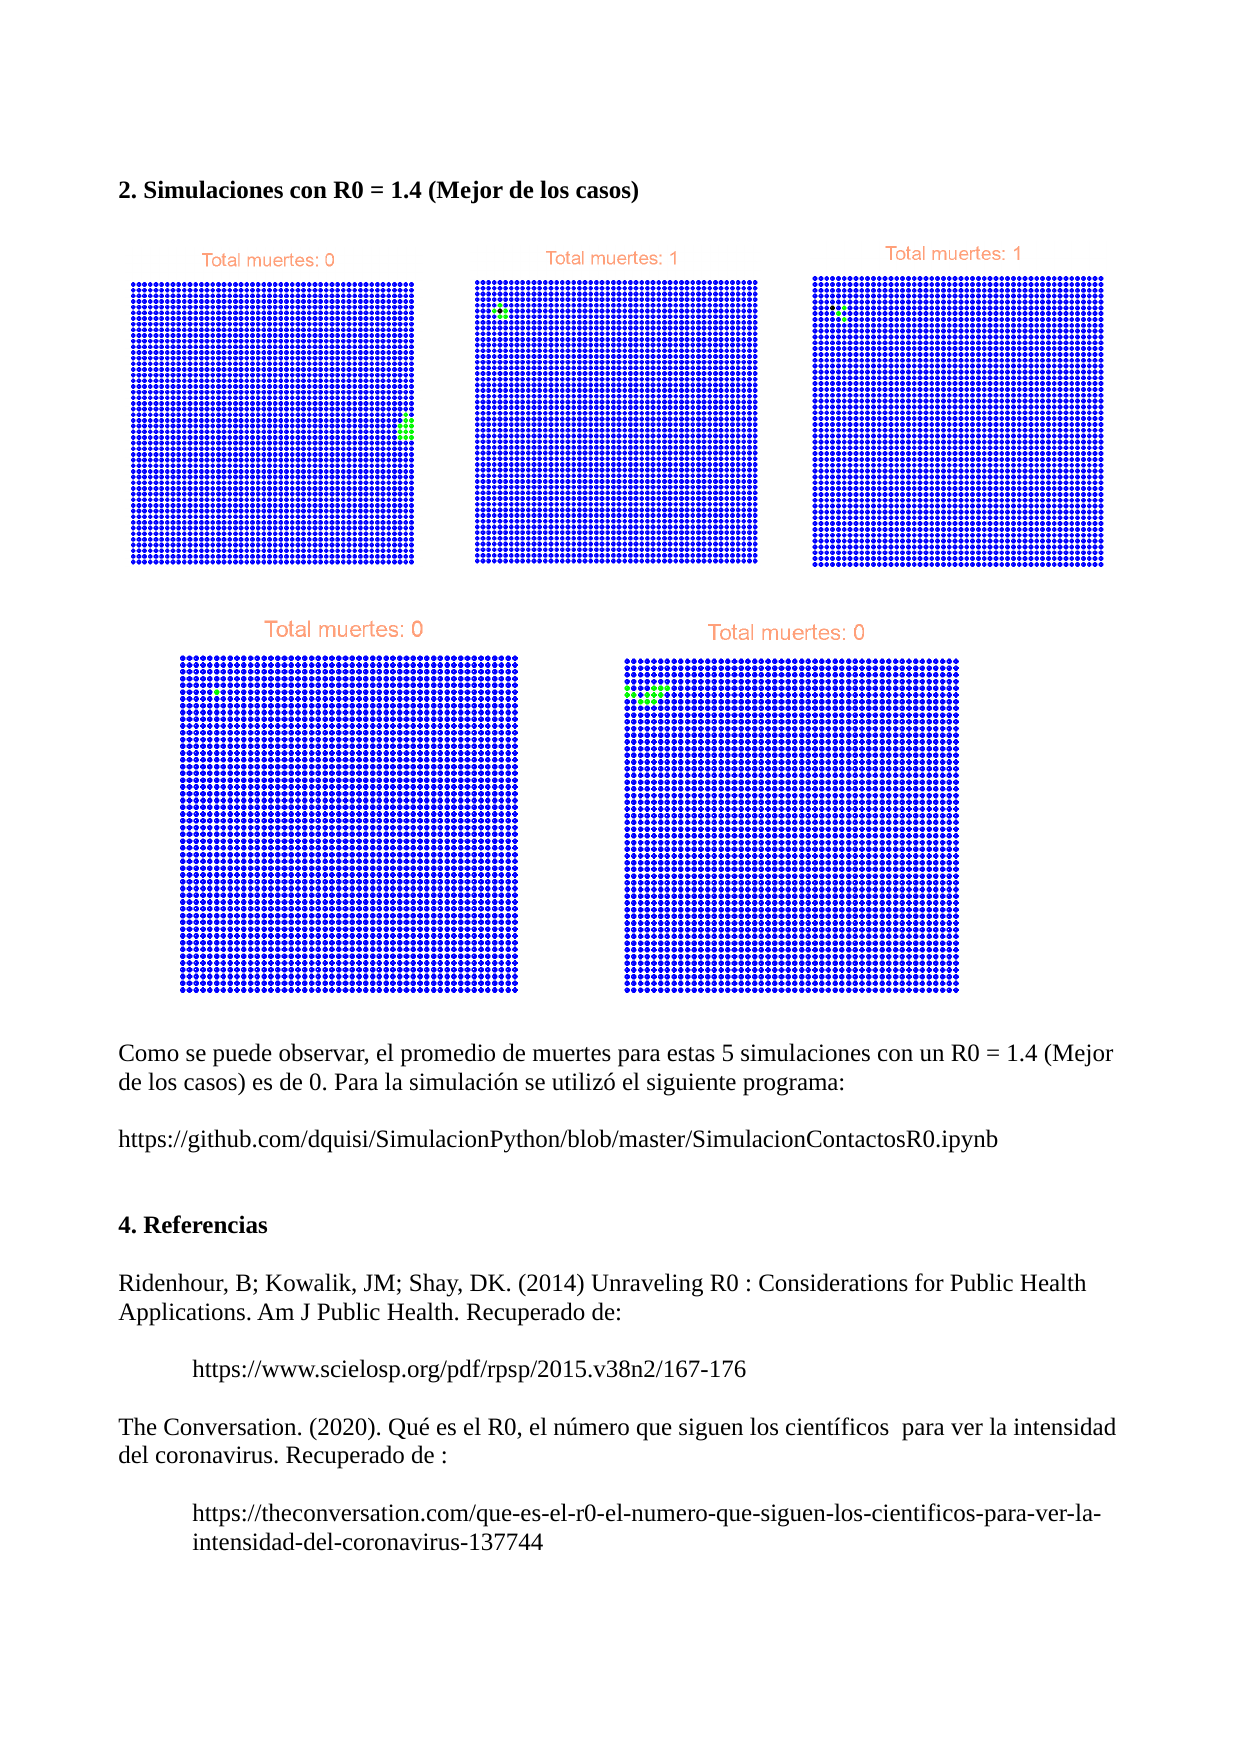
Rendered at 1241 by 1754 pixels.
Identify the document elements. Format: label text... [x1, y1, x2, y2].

picture [809, 241, 1107, 569]
text 4. Referencias [118, 1211, 1122, 1239]
picture [174, 614, 526, 996]
text 2. Simulaciones con R0 = 1.4 (Mejor de los casos) [118, 176, 1122, 204]
text The Conversation. (2020). Qué es el R0, el número que siguen los científicos para ver la intensidad del coronavirus. Recuperado de : [118, 1412, 1122, 1469]
text https://github.com/dquisi/SimulacionPython/blob/master/SimulacionContactosR0.ipynb [118, 1124, 1122, 1153]
text https://www.scielosp.org/pdf/rpsp/2015.v38n2/167-176 [118, 1354, 1122, 1383]
text Como se puede observar, el promedio de muertes para estas 5 simulaciones con un R0 = 1.4 (Mejor de los casos) es de 0. Para la simulación se utilizó el siguiente programa: [118, 1038, 1122, 1096]
text https://theconversation.com/que-es-el-r0-el-numero-que-siguen-los-cientificos-para-ver-la- intensidad-del-coronavirus-137744 [118, 1498, 1122, 1556]
picture [125, 247, 424, 567]
picture [469, 245, 762, 566]
picture [619, 617, 963, 996]
text Ridenhour, B; Kowalik, JM; Shay, DK. (2014) Unraveling R0 : Considerations for Public Health Applications. Am J Public Health. Recuperado de: [118, 1268, 1122, 1326]
